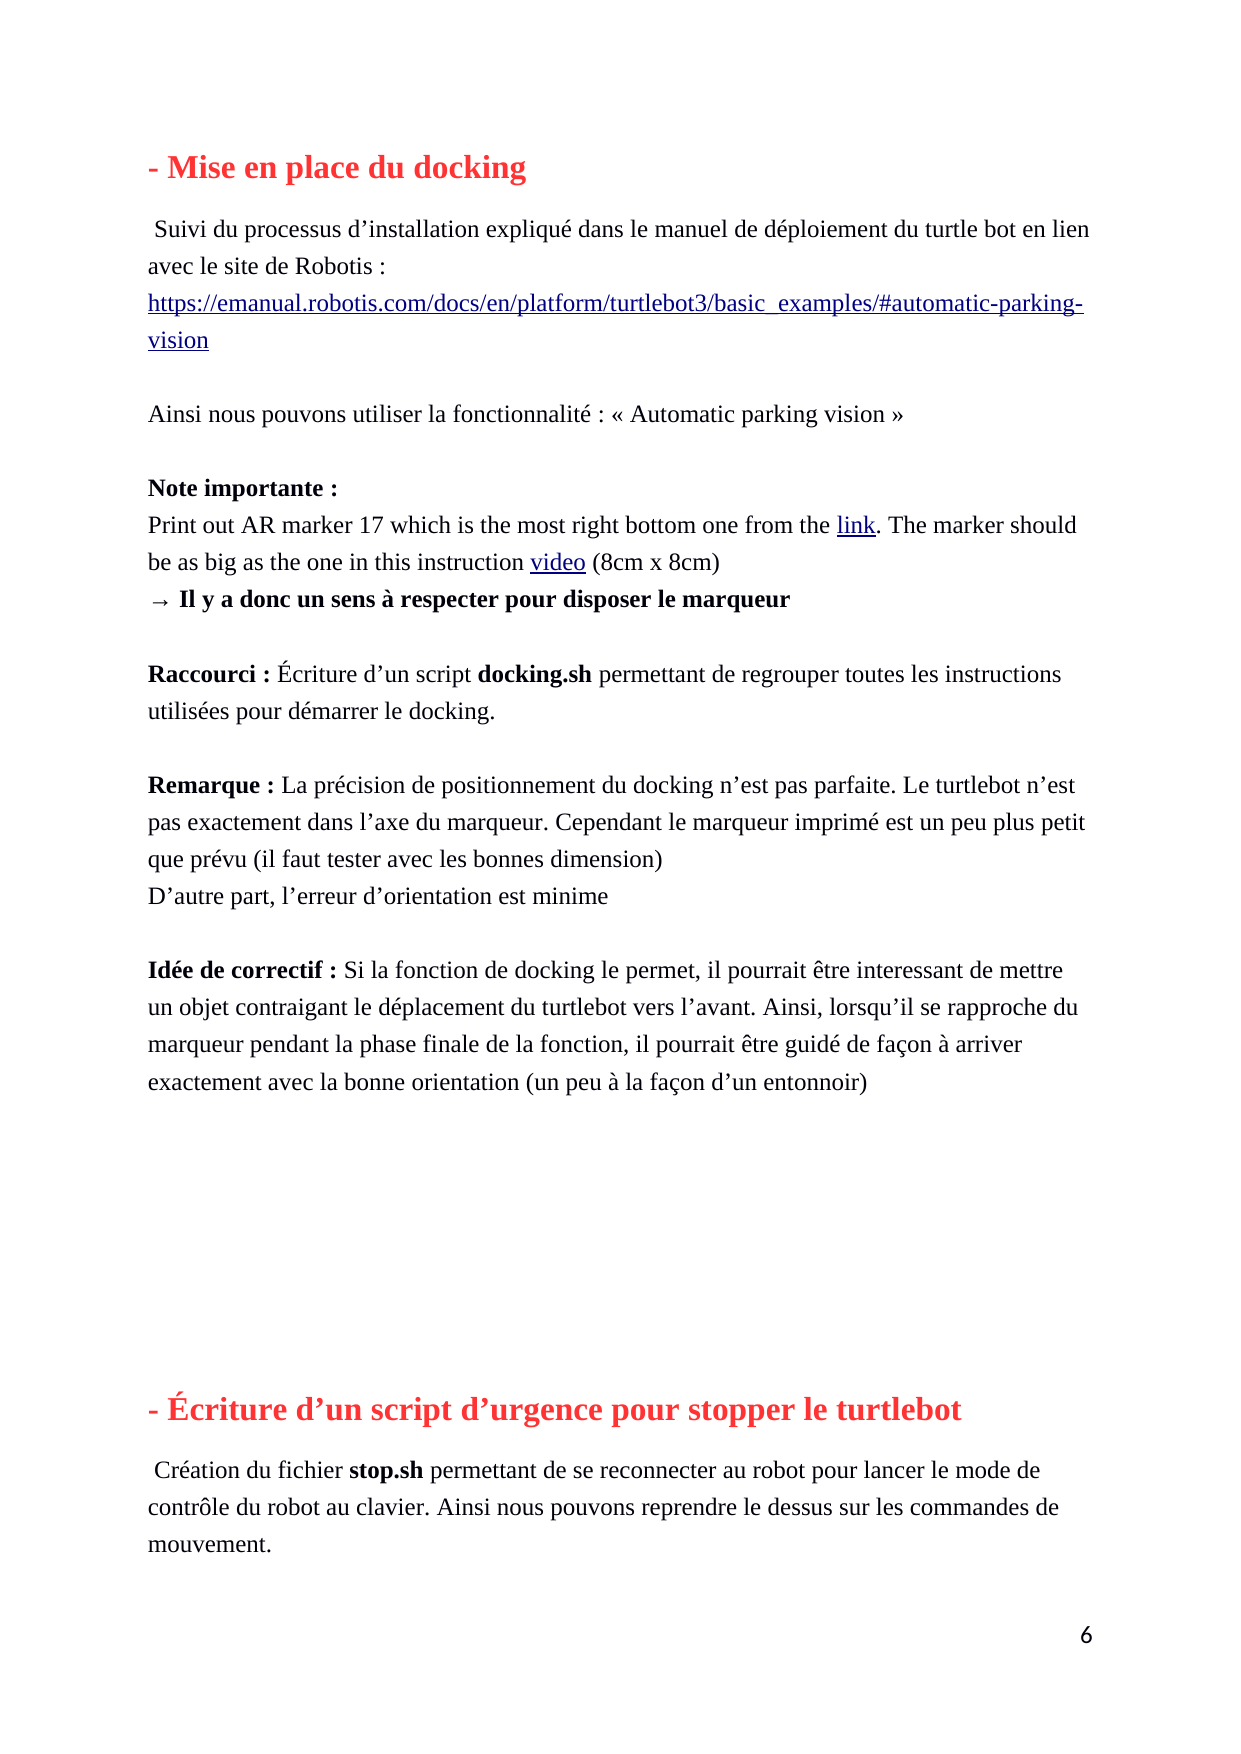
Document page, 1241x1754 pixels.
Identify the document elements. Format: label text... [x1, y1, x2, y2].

text - Écriture d’un script d’urgence pour stopper le turtlebot [148, 1389, 1092, 1427]
text Remarque : La précision de positionnement du docking n’est pas parfaite. Le turtlebot n’est pas exactement dans l’axe du marqueur. Cependant le marqueur imprimé est un peu plus petit que prévu (il faut tester avec les bonnes dimension) [148, 770, 1092, 873]
text D’autre part, l’erreur d’orientation est minime [148, 881, 1092, 910]
text Suivi du processus d’installation expliqué dans le manuel de déploiement du turtle bot en lien avec le site de Robotis : [148, 214, 1092, 279]
text Raccourci : Écriture d’un script docking.sh permettant de regrouper toutes les instructions utilisées pour démarrer le docking. [148, 659, 1092, 724]
text Idée de correctif : Si la fonction de docking le permet, il pourrait être interessant de mettre un objet contraigant le déplacement du turtlebot vers l’avant. Ainsi, lorsqu’il se rapproche du marqueur pendant la phase finale de la fonction, il pourrait être guidé de façon à arriver exactement avec la bonne orientation (un peu à la façon d’un entonnoir) [148, 955, 1092, 1095]
text Print out AR marker 17 which is the most right bottom one from the link. The marker should be as big as the one in this instruction video (8cm x 8cm) [148, 510, 1092, 576]
text - Mise en place du docking [148, 148, 1092, 186]
text Création du fichier stop.sh permettant de se reconnecter au robot pour lancer le mode de contrôle du robot au clavier. Ainsi nous pouvons reprendre le dessus sur les commandes de mouvement. [148, 1455, 1092, 1558]
text Ainsi nous pouvons utiliser la fonctionnalité : « Automatic parking vision » [148, 399, 1092, 428]
text Note importante : [148, 473, 1092, 502]
text https://emanual.robotis.com/docs/en/platform/turtlebot3/basic_examples/#automatic-parking-vision [148, 288, 1092, 354]
text → Il y a donc un sens à respecter pour disposer le marqueur [148, 584, 1092, 613]
